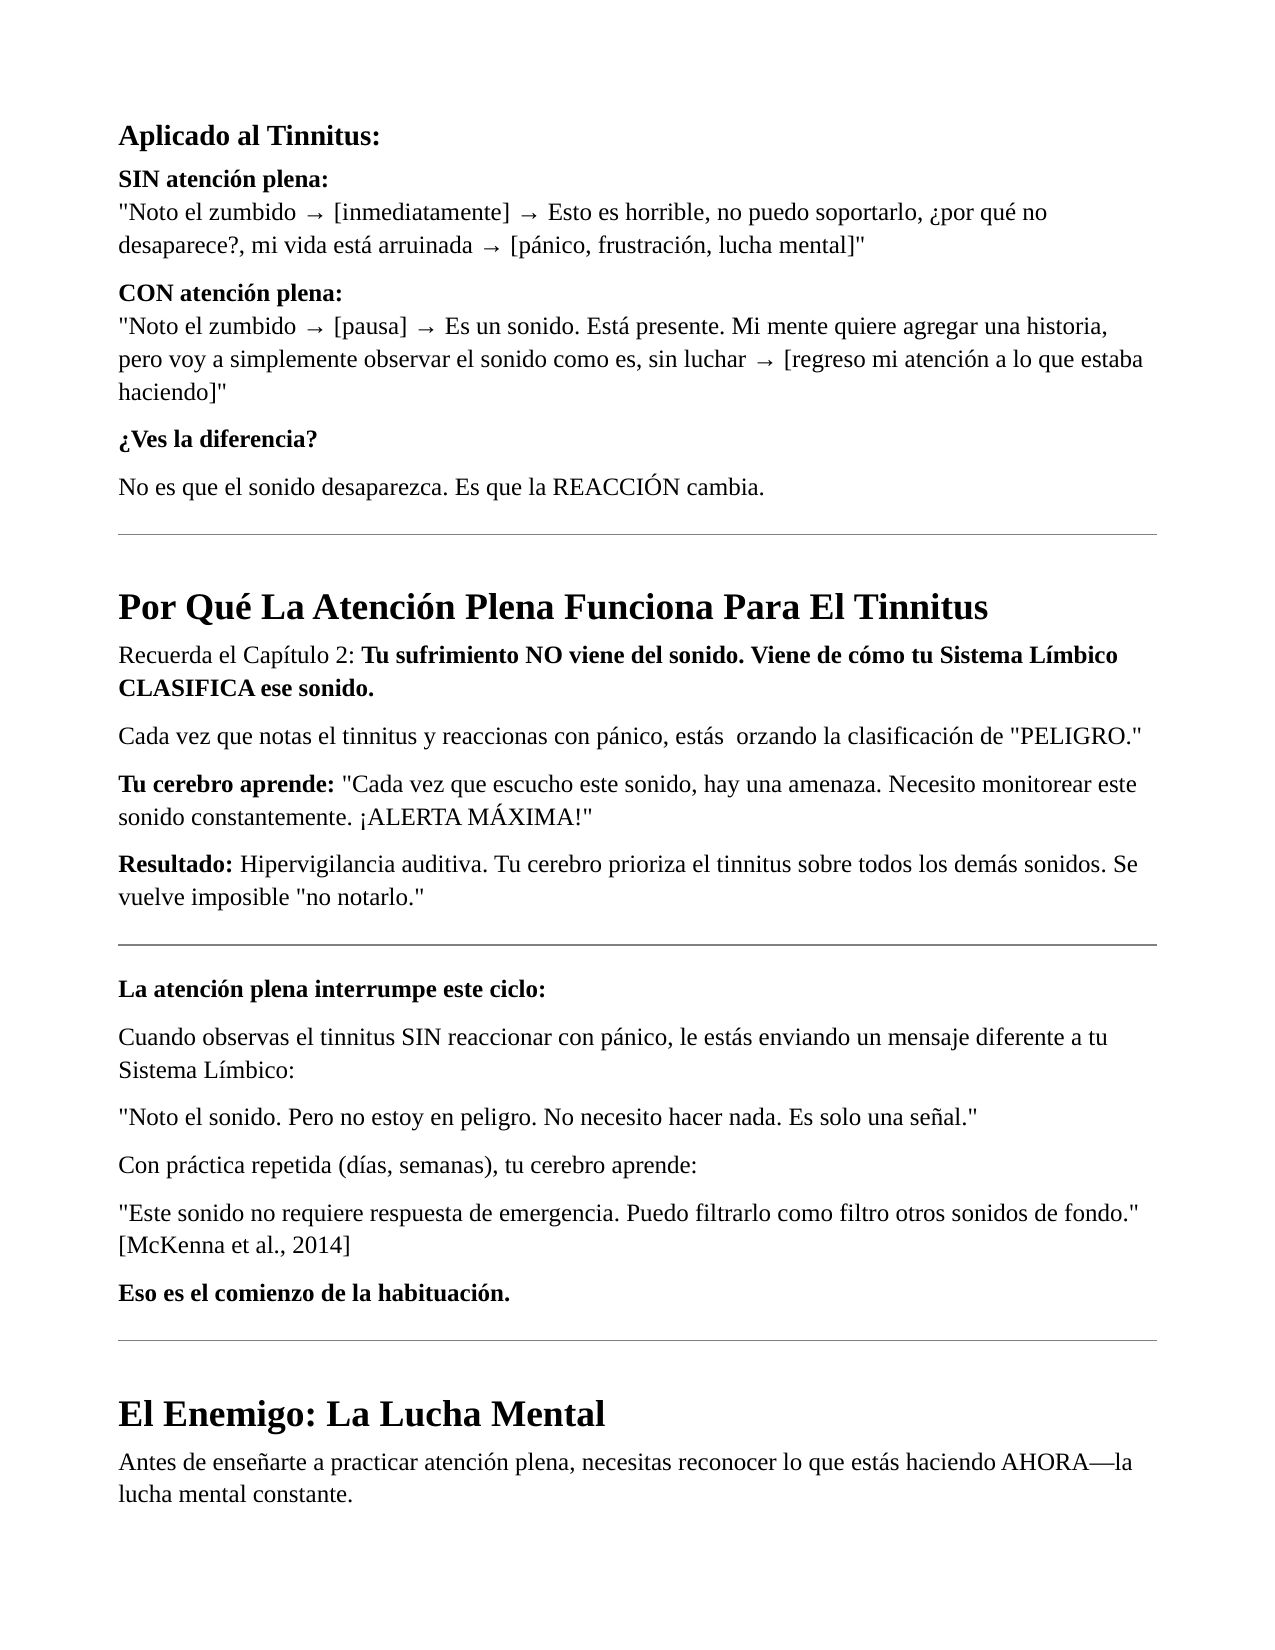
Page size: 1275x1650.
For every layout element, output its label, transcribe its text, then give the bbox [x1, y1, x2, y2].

text "Noto el sonido. Pero no estoy en peligro. No necesito hacer nada. Es solo una señal." [118, 1102, 1157, 1131]
text Cuando observas el tinnitus SIN reaccionar con pánico, le estás enviando un mensaje diferente a tu Sistema Límbico: [118, 1022, 1157, 1083]
text "Este sonido no requiere respuesta de emergencia. Puedo filtrarlo como filtro otros sonidos de fondo." [McKenna et al., 2014] [118, 1198, 1157, 1259]
subtitle Por Qué La Atención Plena Funciona Para El Tinnitus [118, 585, 1157, 628]
text Resultado: Hipervigilancia auditiva. Tu cerebro prioriza el tinnitus sobre todos los demás sonidos. Se vuelve imposible "no notarlo." [118, 849, 1157, 911]
text Con práctica repetida (días, semanas), tu cerebro aprende: [118, 1150, 1157, 1179]
subtitle El Enemigo: La Lucha Mental [118, 1391, 1157, 1434]
text Eso es el comienzo de la habituación. [118, 1278, 1157, 1307]
text ¿Ves la diferencia? [118, 424, 1157, 453]
text Tu cerebro aprende: "Cada vez que escucho este sonido, hay una amenaza. Necesito monitorear este sonido constantemente. ¡ALERTA MÁXIMA!" [118, 769, 1157, 830]
subtitle Aplicado al Tinnitus: [118, 118, 1157, 152]
text Antes de enseñarte a practicar atención plena, necesitas reconocer lo que estás haciendo AHORA—la lucha mental constante. [118, 1447, 1157, 1508]
text Recuerda el Capítulo 2: Tu sufrimiento NO viene del sonido. Viene de cómo tu Sistema Límbico CLASIFICA ese sonido. [118, 640, 1157, 702]
text CON atención plena: "Noto el zumbido → [pausa] → Es un sonido. Está presente. Mi mente quiere agregar una historia, pero voy a simplemente observar el sonido como es, sin luchar → [regreso mi atención a lo que estaba haciendo]" [118, 278, 1157, 406]
text No es que el sonido desaparezca. Es que la REACCIÓN cambia. [118, 472, 1157, 501]
text SIN atención plena: "Noto el zumbido → [inmediatamente] → Esto es horrible, no puedo soportarlo, ¿por qué no desaparece?, mi vida está arruinada → [pánico, frustración, lucha mental]" [118, 164, 1157, 259]
text Cada vez que notas el tinnitus y reaccionas con pánico, estás orzando la clasificación de "PELIGRO." [118, 721, 1157, 750]
text La atención plena interrumpe este ciclo: [118, 974, 1157, 1003]
